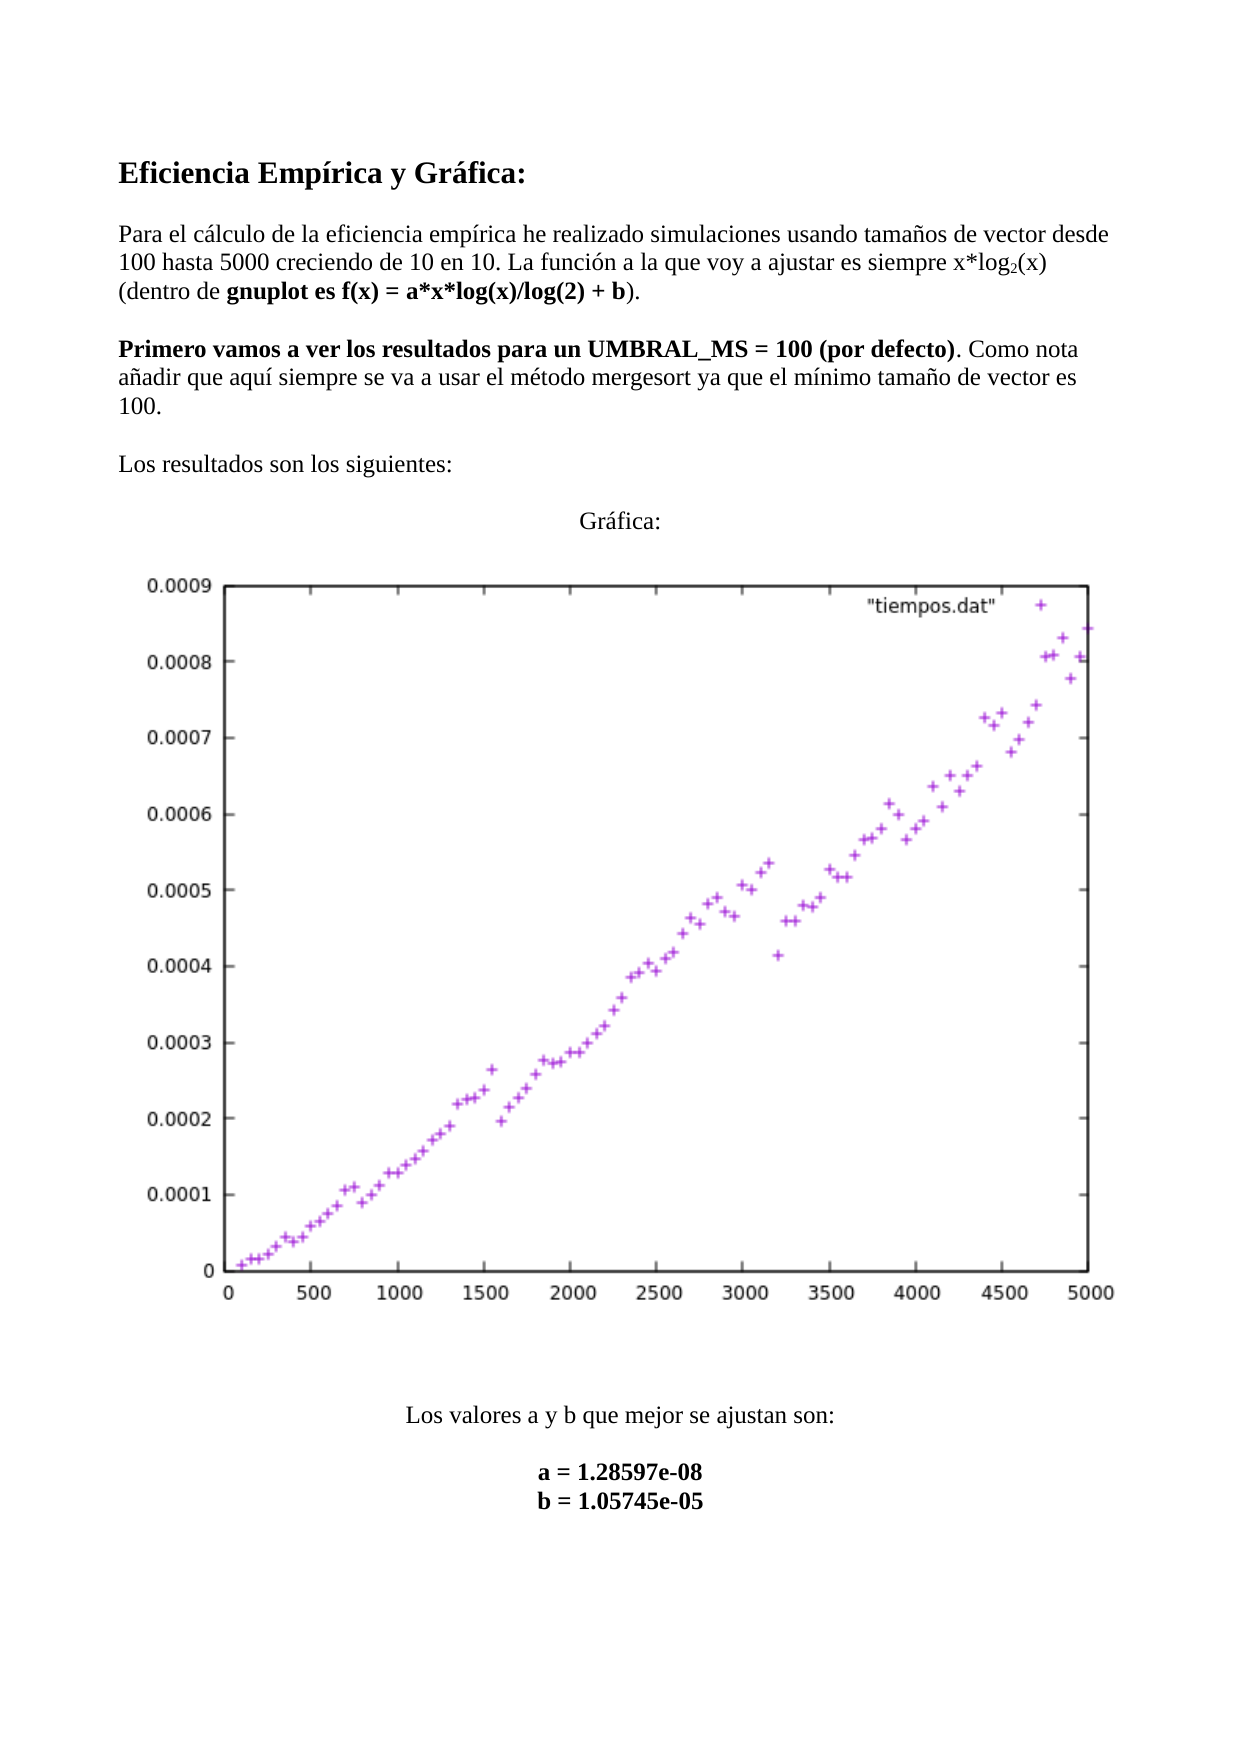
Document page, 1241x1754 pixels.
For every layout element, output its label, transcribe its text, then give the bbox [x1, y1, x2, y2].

text Los valores a y b que mejor se ajustan son: [118, 1400, 1122, 1429]
text Para el cálculo de la eficiencia empírica he realizado simulaciones usando tamaños de vector desde 100 hasta 5000 creciendo de 10 en 10. La función a la que voy a ajustar es siempre x*log2(x) (dentro de gnuplot es f(x) = a*x*log(x)/log(2) + b). [118, 219, 1122, 305]
text Gráfica: [118, 506, 1122, 535]
text a = 1.28597e-08 [118, 1457, 1122, 1486]
picture [120, 563, 1121, 1314]
text Los resultados son los siguientes: [118, 449, 1122, 477]
text Eficiencia Empírica y Gráfica: [118, 154, 1122, 190]
text Primero vamos a ver los resultados para un UMBRAL_MS = 100 (por defecto). Como nota añadir que aquí siempre se va a usar el método mergesort ya que el mínimo tamaño de vector es 100. [118, 334, 1122, 420]
text b = 1.05745e-05 [118, 1486, 1122, 1515]
